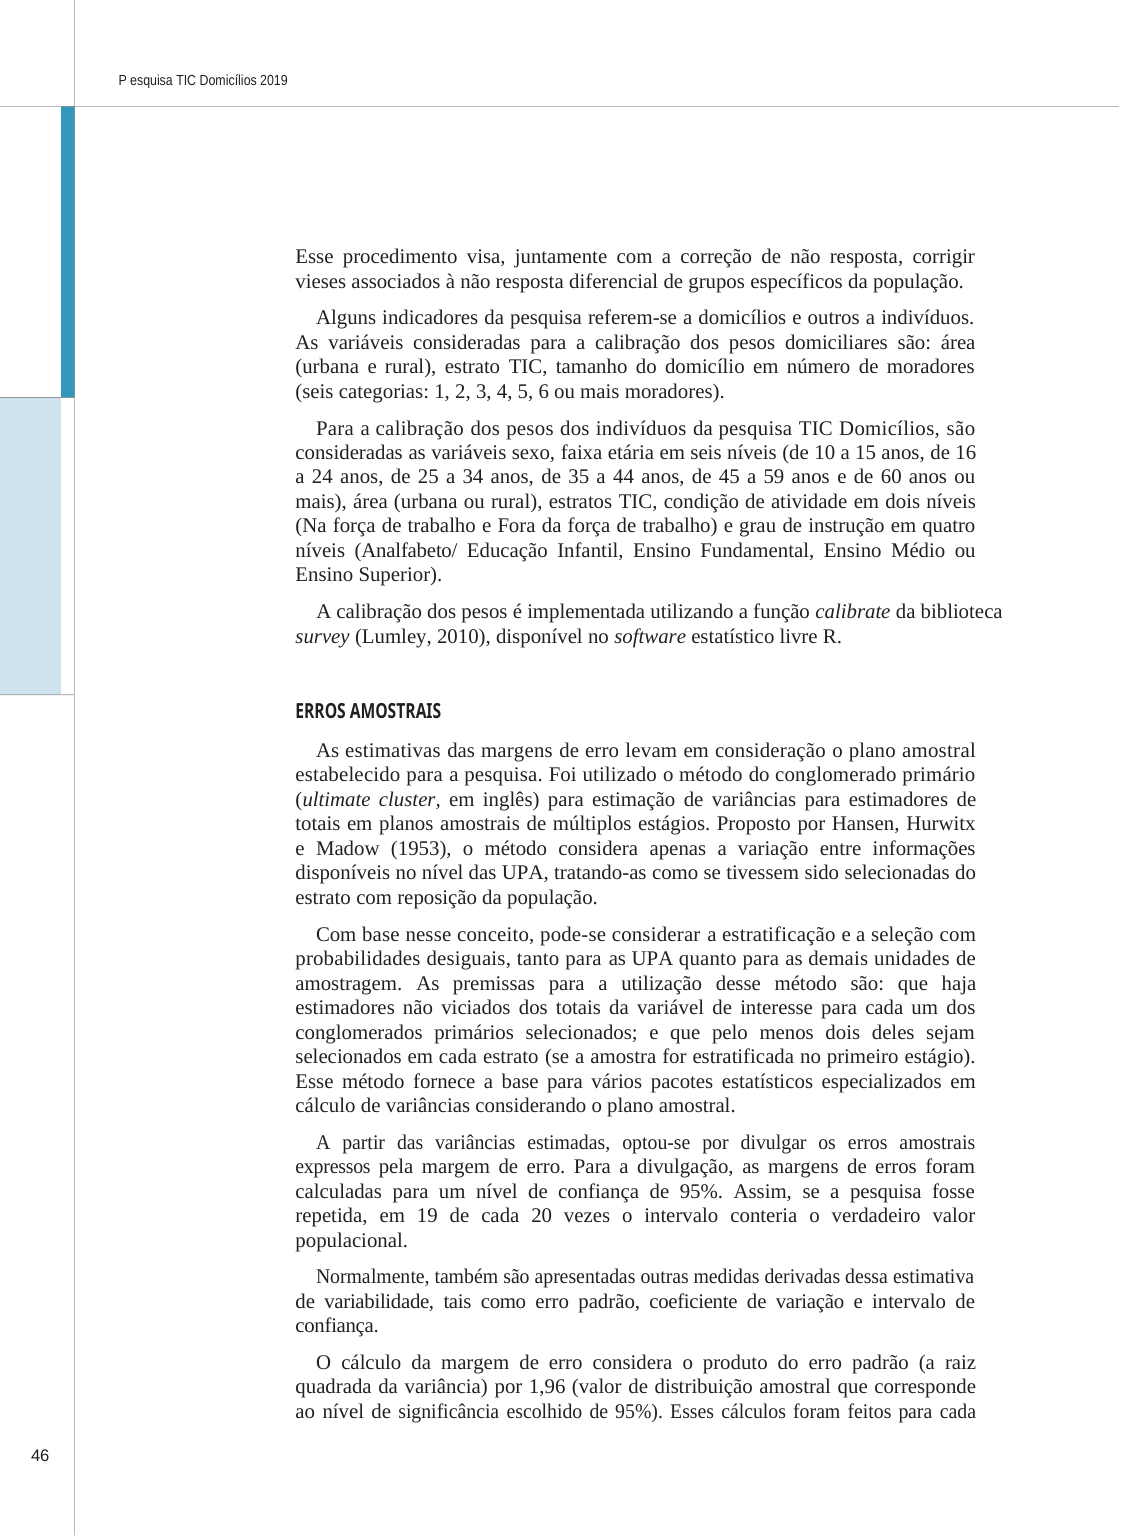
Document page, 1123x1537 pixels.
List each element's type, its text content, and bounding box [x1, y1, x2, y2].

text Com base nesse conceito, pode-se considerar a estratificação e a seleção com probabilidades desiguais, tanto para as UPA quanto para as demais unidades de amostragem. As premissas para a utilização desse método são: que haja estimadores não viciados dos totais da variável de interesse para cada um dos conglomerados primários selecionados; e que pelo menos dois deles sejam selecionados em cada estrato (se a amostra for estratificada no primeiro estágio). Esse método fornece a base para vários pacotes estatísticos especializados em cálculo de variâncias considerando o plano amostral. [295, 922, 976, 1117]
text Para a calibração dos pesos dos indivíduos da pesquisa TIC Domicílios, são consideradas as variáveis sexo, faixa etária em seis níveis (de 10 a 15 anos, de 16 a 24 anos, de 25 a 34 anos, de 35 a 44 anos, de 45 a 59 anos e de 60 anos ou mais), área (urbana ou rural), estratos TIC, condição de atividade em dois níveis (Na força de trabalho e Fora da força de trabalho) e grau de instrução em quatro níveis (Analfabeto/ Educação Infantil, Ensino Fundamental, Ensino Médio ou Ensino Superior). [295, 415, 976, 586]
text A partir das variâncias estimadas, optou-se por divulgar os erros amostrais expressos pela margem de erro. Para a divulgação, as margens de erros foram calculadas para um nível de confiança de 95%. Assim, se a pesquisa fosse repetida, em 19 de cada 20 vezes o intervalo conteria o verdadeiro valor populacional. [295, 1130, 976, 1252]
text Normalmente, também são apresentadas outras medidas derivadas dessa estimativa de variabilidade, tais como erro padrão, coeficiente de variação e intervalo de confiança. [295, 1264, 975, 1337]
text A calibração dos pesos é implementada utilizando a função calibrate da biblioteca [316, 599, 1075, 623]
text O cálculo da margem de erro considera o produto do erro padrão (a raiz quadrada da variância) por 1,96 (valor de distribuição amostral que corresponde ao nível de significância escolhido de 95%). Esses cálculos foram feitos para cada [295, 1350, 976, 1423]
subtitle ERROS AMOSTRAIS [295, 696, 1075, 725]
text As estimativas das margens de erro levam em consideração o plano amostral estabelecido para a pesquisa. Foi utilizado o método do conglomerado primário (ultimate cluster, em inglês) para estimação de variâncias para estimadores de totais em planos amostrais de múltiplos estágios. Proposto por Hansen, Hurwitx e Madow (1953), o método considera apenas a variação entre informações disponíveis no nível das UPA, tratando-as como se tivessem sido selecionadas do estrato com reposição da população. [295, 738, 976, 909]
text survey (Lumley, 2010), disponível no software estatístico livre R. [295, 624, 1075, 648]
text Alguns indicadores da pesquisa referem-se a domicílios e outros a indivíduos. As variáveis consideradas para a calibração dos pesos domiciliares são: área (urbana e rural), estrato TIC, tamanho do domicílio em número de moradores (seis categorias: 1, 2, 3, 4, 5, 6 ou mais moradores). [295, 305, 976, 403]
text Esse procedimento visa, juntamente com a correção de não resposta, corrigir vieses associados à não resposta diferencial de grupos específicos da população. [295, 244, 975, 293]
